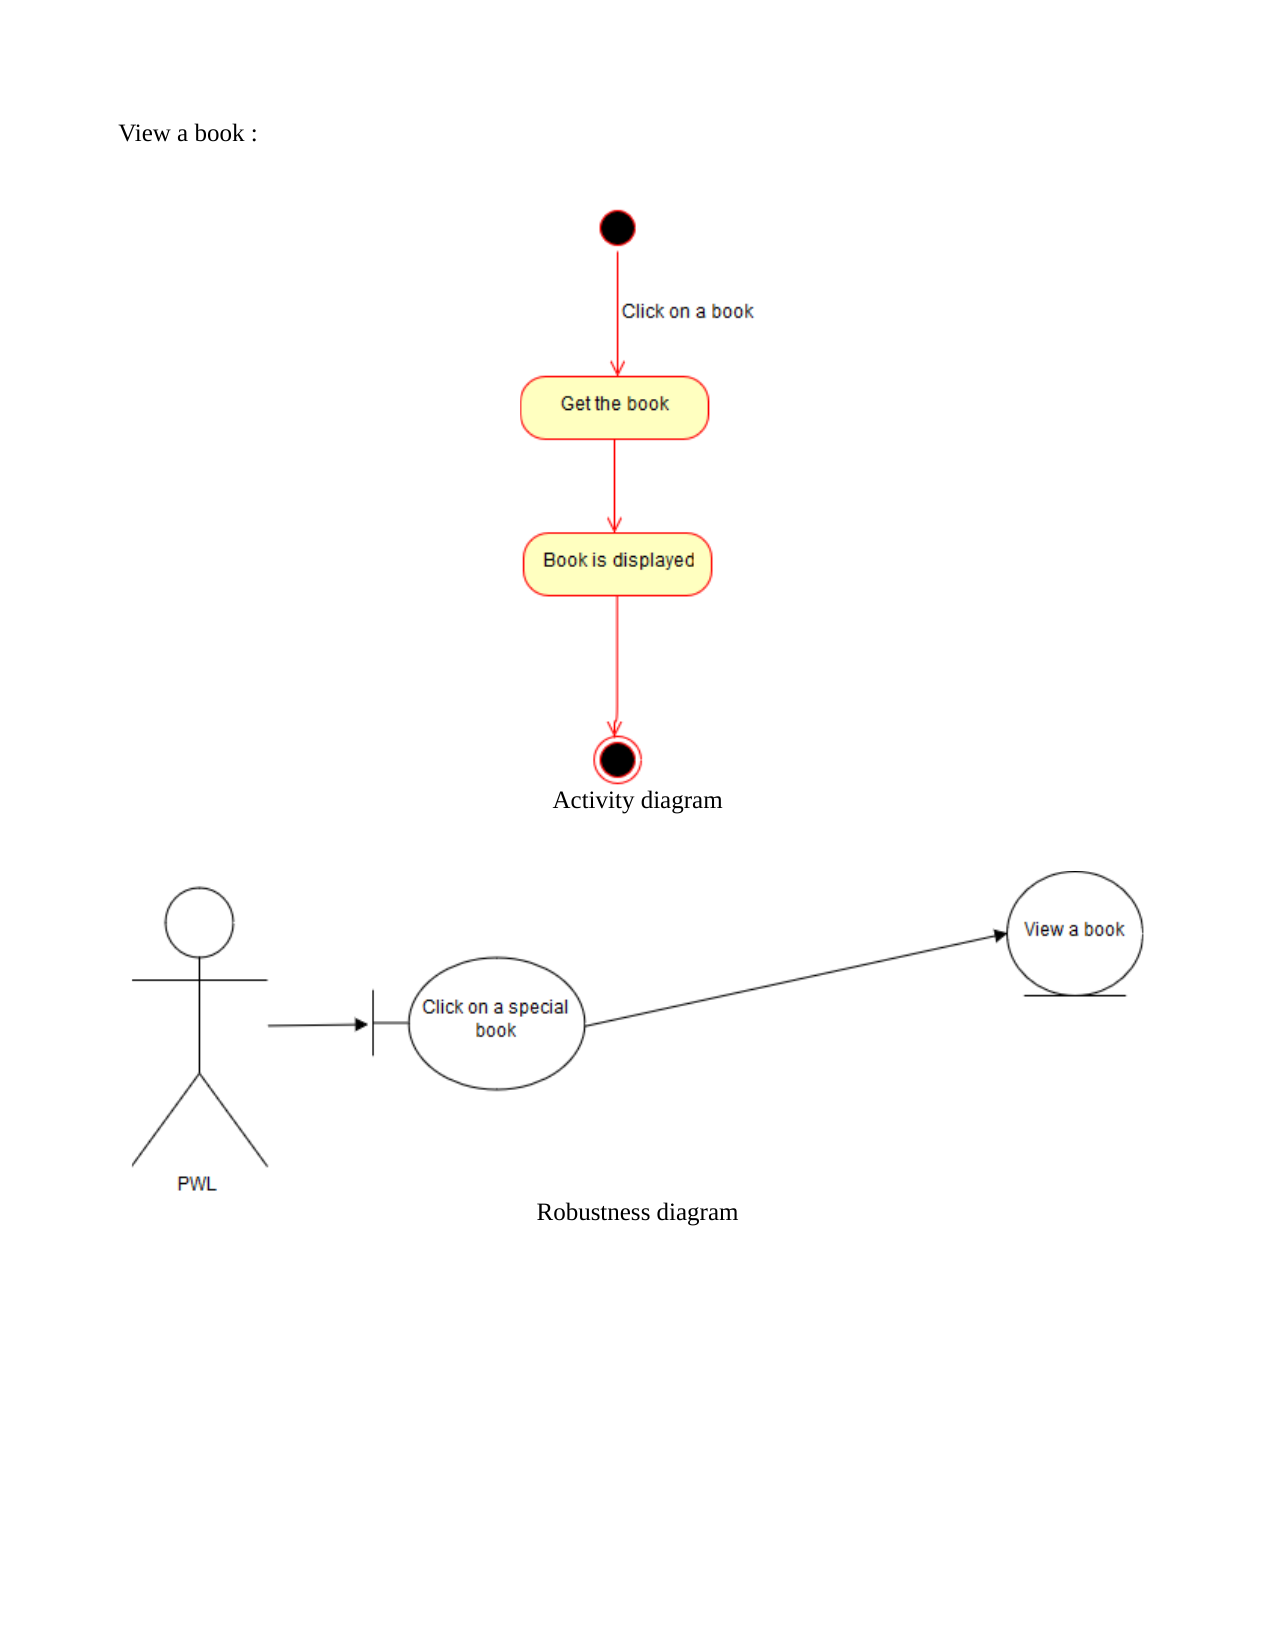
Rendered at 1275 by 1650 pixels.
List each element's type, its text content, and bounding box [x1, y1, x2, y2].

text View a book : [118, 118, 1157, 147]
text Robustness diagram [118, 872, 1157, 1226]
text Activity diagram [118, 306, 1157, 814]
